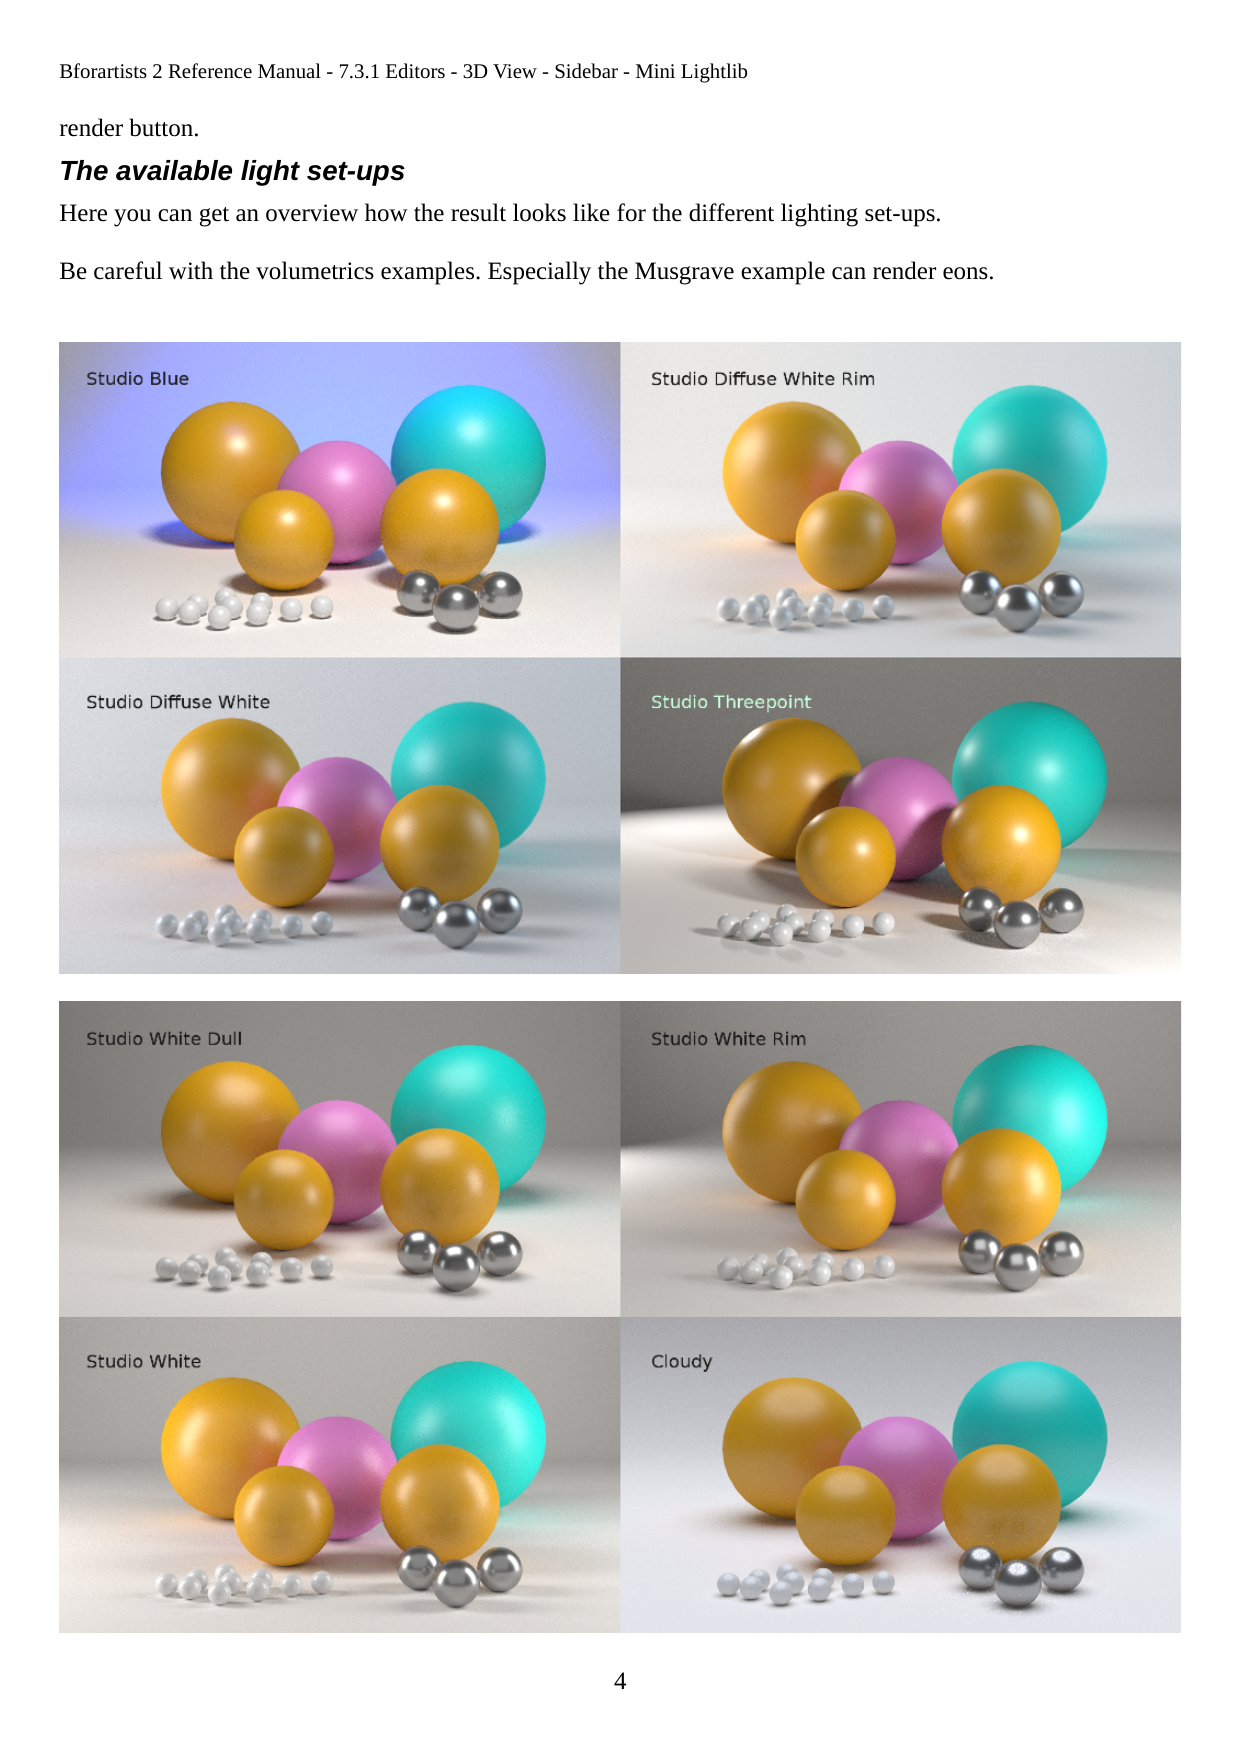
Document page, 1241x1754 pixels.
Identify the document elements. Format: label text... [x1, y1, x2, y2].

text Here you can get an overview how the result looks like for the different lighting set-ups. [59, 198, 1181, 227]
picture [59, 342, 1182, 974]
text render button. [59, 113, 1181, 141]
text Be careful with the volumetrics examples. Especially the Musgrave example can render eons. [59, 256, 1181, 284]
picture [59, 1001, 1182, 1633]
subtitle The available light set-ups [59, 154, 1181, 186]
